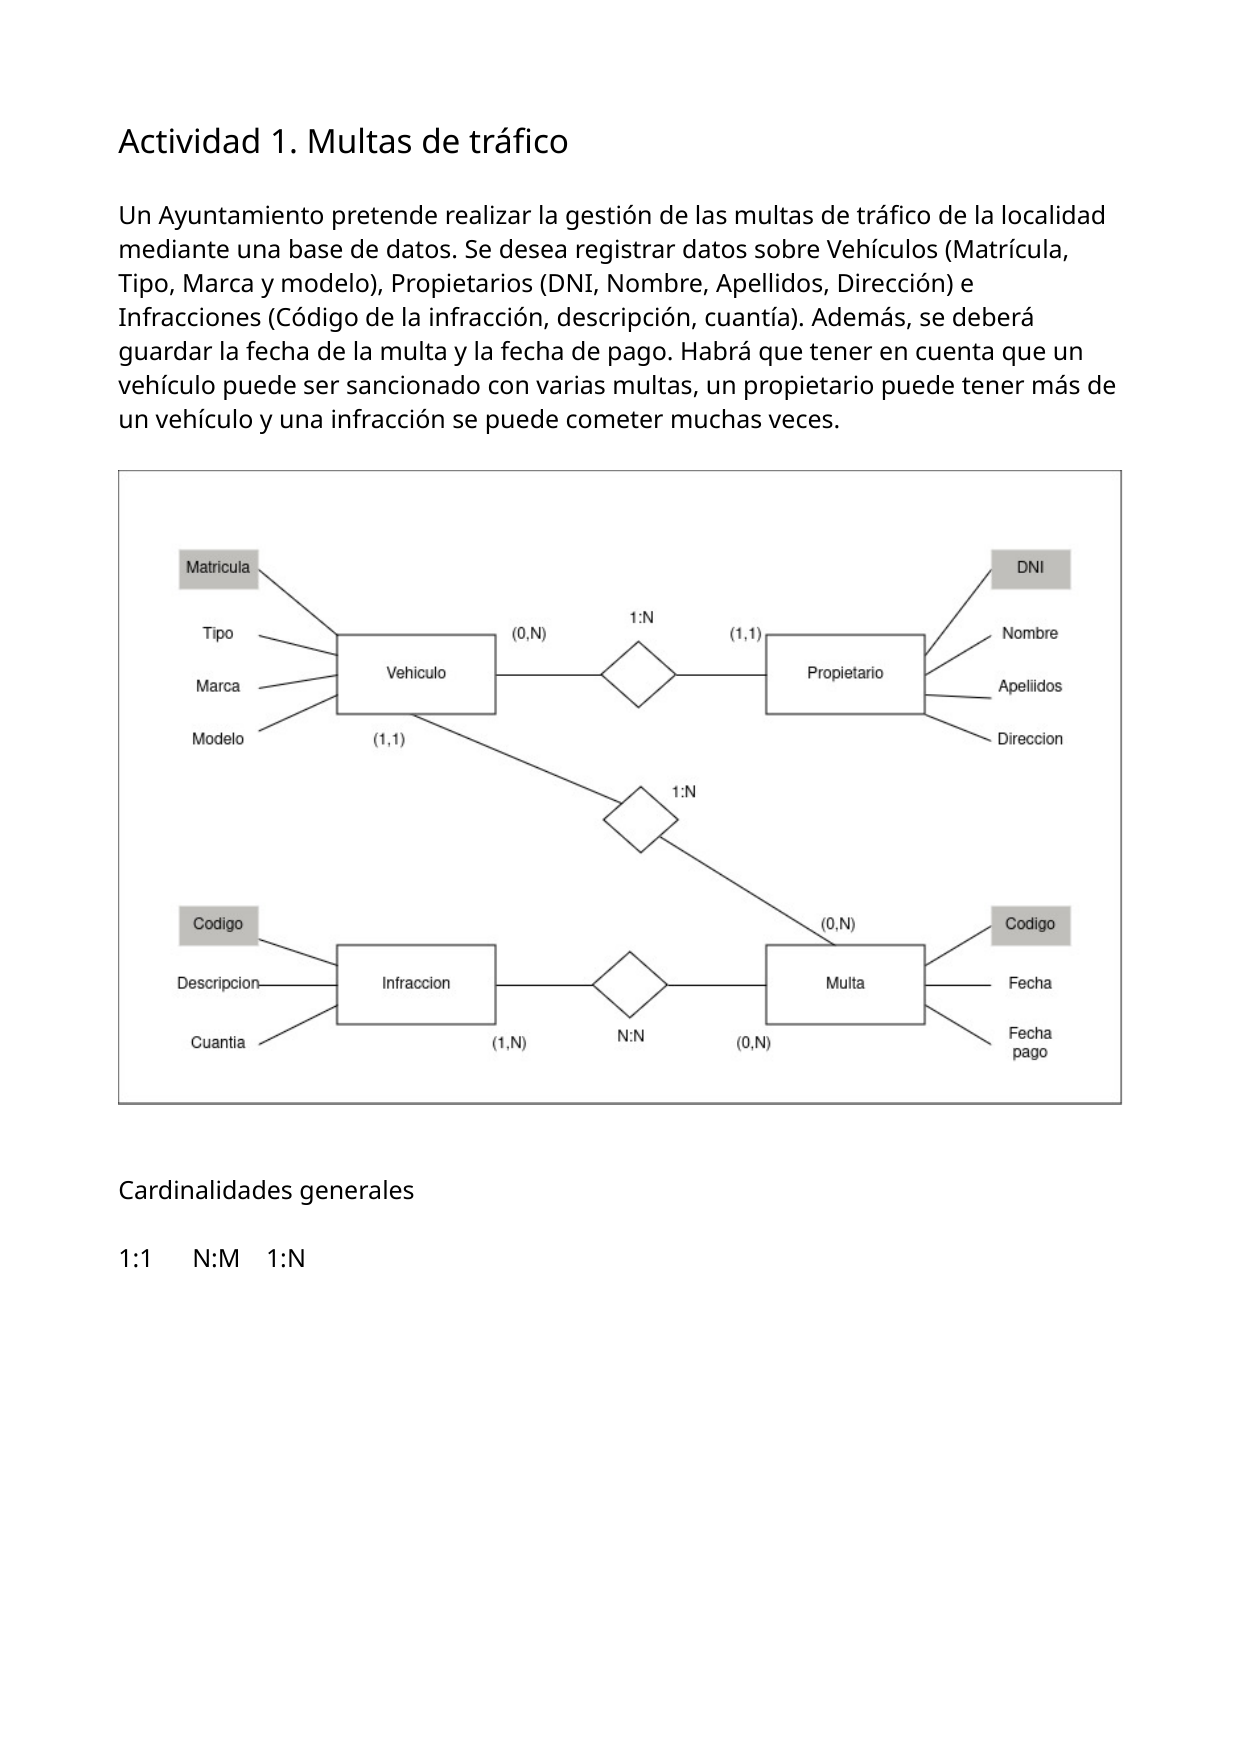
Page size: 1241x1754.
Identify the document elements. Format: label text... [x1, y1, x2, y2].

text Actividad 1. Multas de tráfico [118, 118, 1122, 163]
text 1:1 N:M 1:N [118, 1241, 1122, 1275]
picture [118, 470, 1123, 1105]
text Cardinalidades generales [118, 1173, 1122, 1207]
text Un Ayuntamiento pretende realizar la gestión de las multas de tráfico de la localidad mediante una base de datos. Se desea registrar datos sobre Vehículos (Matrícula, Tipo, Marca y modelo), Propietarios (DNI, Nombre, Apellidos, Dirección) e Infracciones (Código de la infracción, descripción, cuantía). Además, se deberá guardar la fecha de la multa y la fecha de pago. Habrá que tener en cuenta que un vehículo puede ser sancionado con varias multas, un propietario puede tener más de un vehículo y una infracción se puede cometer muchas veces. [118, 198, 1122, 436]
